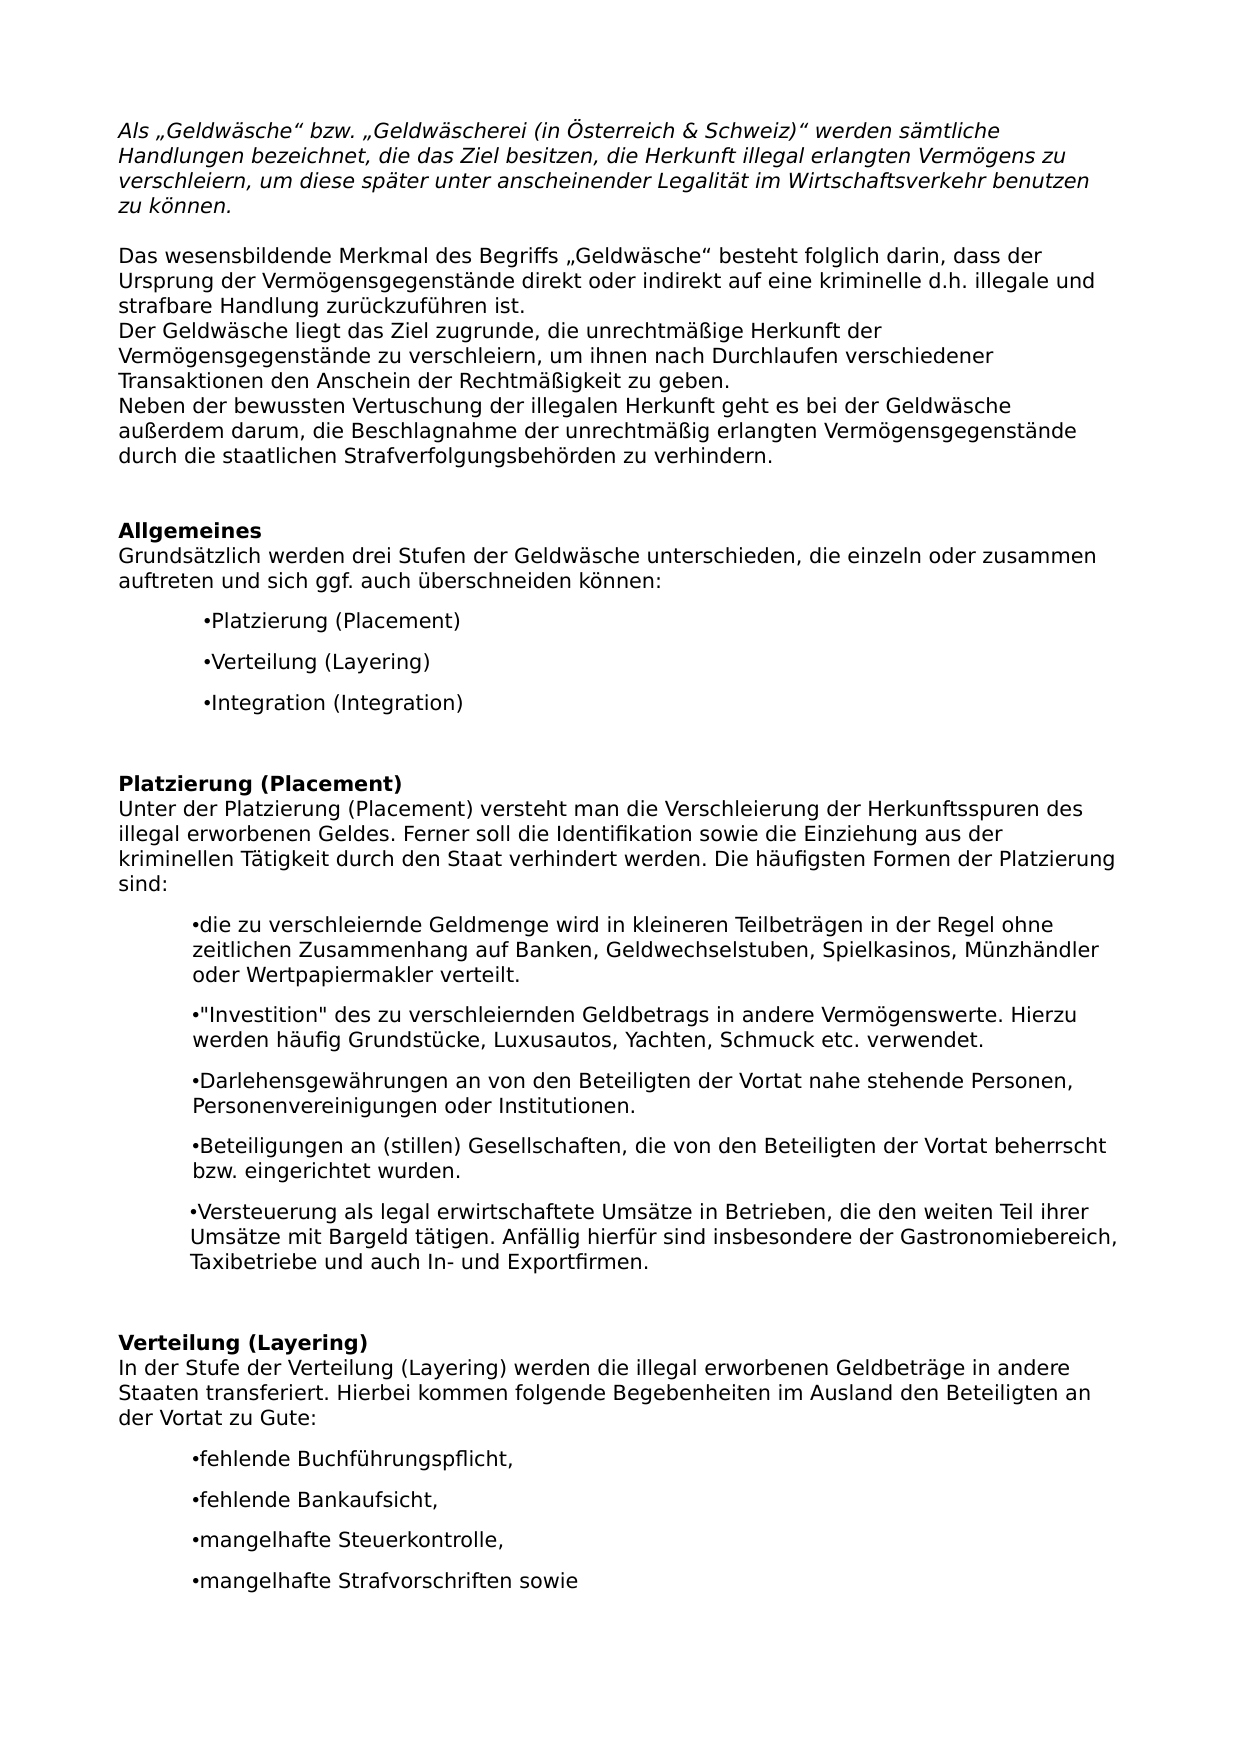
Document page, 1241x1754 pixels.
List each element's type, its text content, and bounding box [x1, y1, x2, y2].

list Platzierung (Placement) [204, 609, 1122, 634]
list Darlehensgewährungen an von den Beteiligten der Vortat nahe stehende Personen, Personenvereinigungen oder Institutionen. [192, 1068, 1122, 1118]
list "Investition" des zu verschleiernden Geldbetrags in andere Vermögenswerte. Hierzu werden häufig Grundstücke, Luxusautos, Yachten, Schmuck etc. verwendet. [192, 1002, 1122, 1052]
list Das wesensbildende Merkmal des Begriffs „Geldwäsche“ besteht folglich darin, dass der Ursprung der Vermögensgegenstände direkt oder indirekt auf eine kriminelle d.h. illegale und strafbare Handlung zurückzuführen ist. [118, 243, 1122, 318]
list Beteiligungen an (stillen) Gesellschaften, die von den Beteiligten der Vortat beherrscht bzw. eingerichtet wurden. [192, 1134, 1122, 1184]
list Integration (Integration) [204, 690, 1122, 715]
list Der Geldwäsche liegt das Ziel zugrunde, die unrechtmäßige Herkunft der Vermögensgegenstände zu verschleiern, um ihnen nach Durchlaufen verschiedener Transaktionen den Anschein der Rechtmäßigkeit zu geben. [118, 318, 1122, 393]
list mangelhafte Steuerkontrolle, [192, 1527, 1122, 1552]
list Verteilung (Layering) [204, 649, 1122, 674]
list fehlende Bankaufsicht, [192, 1487, 1122, 1512]
list Als „Geldwäsche“ bzw. „Geldwäscherei (in Österreich & Schweiz)“ werden sämtliche Handlungen bezeichnet, die das Ziel besitzen, die Herkunft illegal erlangten Vermögens zu verschleiern, um diese später unter anscheinender Legalität im Wirtschaftsverkehr benutzen zu können. [118, 118, 1122, 218]
subtitle Allgemeines [118, 518, 1122, 543]
list die zu verschleiernde Geldmenge wird in kleineren Teilbeträgen in der Regel ohne zeitlichen Zusammenhang auf Banken, Geldwechselstuben, Spielkasinos, Münzhändler oder Wertpapiermakler verteilt. [192, 912, 1122, 987]
list Versteuerung als legal erwirtschaftete Umsätze in Betrieben, die den weiten Teil ihrer Umsätze mit Bargeld tätigen. Anfällig hierfür sind insbesondere der Gastronomiebereich, Taxibetriebe und auch In- und Exportfirmen. [190, 1199, 1122, 1274]
subtitle Platzierung (Placement) [118, 771, 1122, 796]
list mangelhafte Strafvorschriften sowie [192, 1568, 1122, 1593]
list Unter der Platzierung (Placement) versteht man die Verschleierung der Herkunftsspuren des illegal erworbenen Geldes. Ferner soll die Identifikation sowie die Einziehung aus der kriminellen Tätigkeit durch den Staat verhindert werden. Die häufigsten Formen der Platzierung sind: [118, 796, 1122, 896]
subtitle Verteilung (Layering) [118, 1331, 1122, 1356]
list fehlende Buchführungspflicht, [192, 1446, 1122, 1471]
list In der Stufe der Verteilung (Layering) werden die illegal erworbenen Geldbeträge in andere Staaten transferiert. Hierbei kommen folgende Begebenheiten im Ausland den Beteiligten an der Vortat zu Gute: [118, 1356, 1122, 1431]
list Grundsätzlich werden drei Stufen der Geldwäsche unterschieden, die einzeln oder zusammen auftreten und sich ggf. auch überschneiden können: [118, 543, 1122, 593]
list Neben der bewussten Vertuschung der illegalen Herkunft geht es bei der Geldwäsche außerdem darum, die Beschlagnahme der unrechtmäßig erlangten Vermögensgegenstände durch die staatlichen Strafverfolgungsbehörden zu verhindern. [118, 393, 1122, 468]
